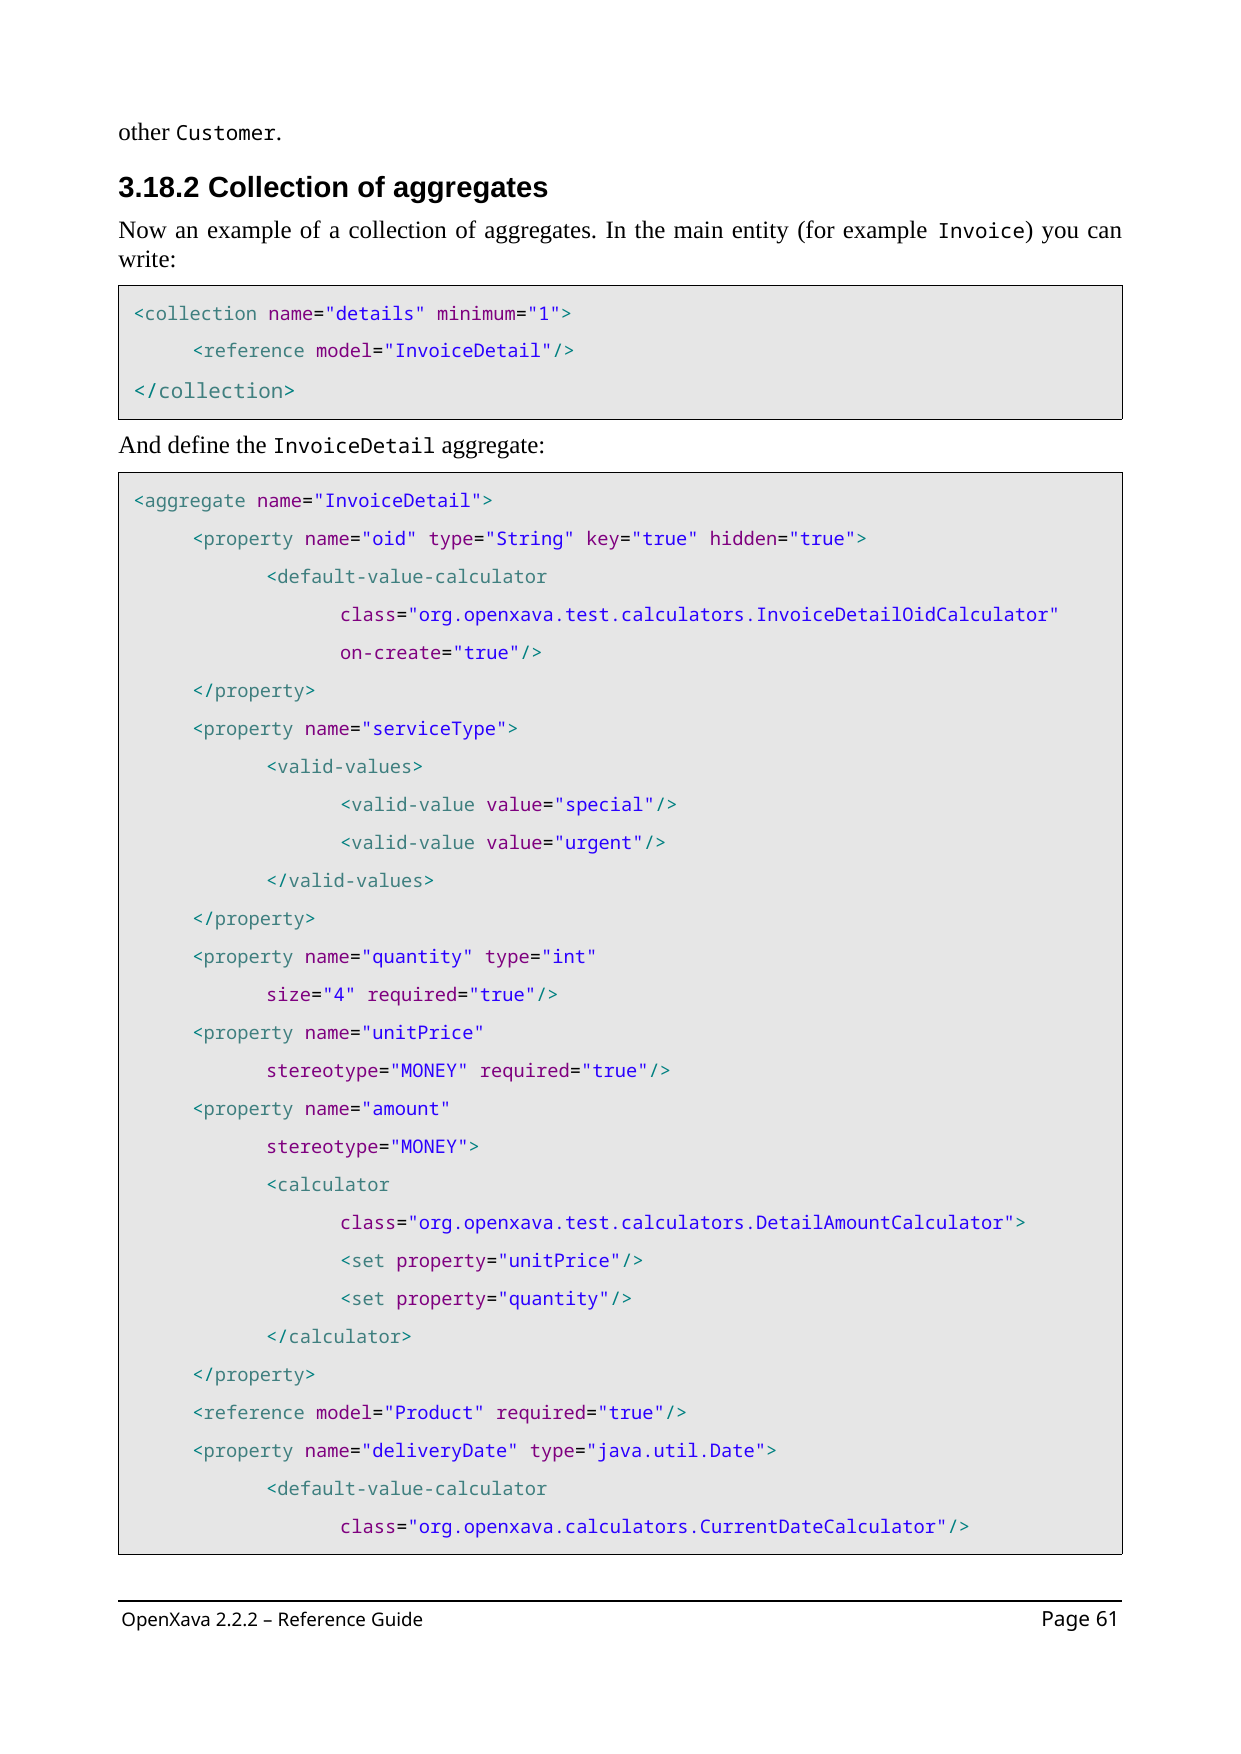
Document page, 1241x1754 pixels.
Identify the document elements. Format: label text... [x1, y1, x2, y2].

text Now an example of a collection of aggregates. In the main entity (for example Invoice) you can write: [118, 217, 1122, 272]
text <property name="oid" type="String" key="true" hidden="true"> [119, 510, 1122, 548]
text </collection> [119, 361, 1122, 419]
text other Customer. [118, 118, 1122, 146]
text <reference model="InvoiceDetail"/> [119, 323, 1122, 361]
text <calculator [119, 1157, 1122, 1195]
text class="org.openxava.calculators.CurrentDateCalculator"/> [119, 1499, 1122, 1554]
text <aggregate name="InvoiceDetail"> [119, 473, 1122, 510]
text <default-value-calculator [119, 1461, 1122, 1499]
text </calculator> [119, 1309, 1122, 1347]
text <property name="quantity" type="int" [119, 928, 1122, 967]
text <default-value-calculator [119, 548, 1122, 586]
text class="org.openxava.test.calculators.DetailAmountCalculator"> [119, 1195, 1122, 1233]
text <valid-values> [119, 738, 1122, 776]
text <collection name="details" minimum="1"> [119, 286, 1122, 323]
text </property> [119, 662, 1122, 700]
text And define the InvoiceDetail aggregate: [118, 432, 1122, 460]
text <property name="amount" [119, 1081, 1122, 1119]
text <property name="serviceType"> [119, 700, 1122, 738]
subtitle Collection of aggregates [118, 171, 1122, 204]
text stereotype="MONEY"> [119, 1119, 1122, 1157]
text <property name="deliveryDate" type="java.util.Date"> [119, 1423, 1122, 1461]
text size="4" required="true"/> [119, 967, 1122, 1004]
text class="org.openxava.test.calculators.InvoiceDetailOidCalculator" [119, 586, 1122, 624]
text <set property="quantity"/> [119, 1271, 1122, 1309]
text <reference model="Product" required="true"/> [119, 1385, 1122, 1423]
text <valid-value value="special"/> [119, 776, 1122, 814]
text </valid-values> [119, 852, 1122, 891]
text stereotype="MONEY" required="true"/> [119, 1043, 1122, 1081]
text </property> [119, 891, 1122, 928]
text <property name="unitPrice" [119, 1004, 1122, 1043]
text <valid-value value="urgent"/> [119, 814, 1122, 852]
text </property> [119, 1347, 1122, 1385]
text <set property="unitPrice"/> [119, 1233, 1122, 1271]
text on-create="true"/> [119, 624, 1122, 662]
